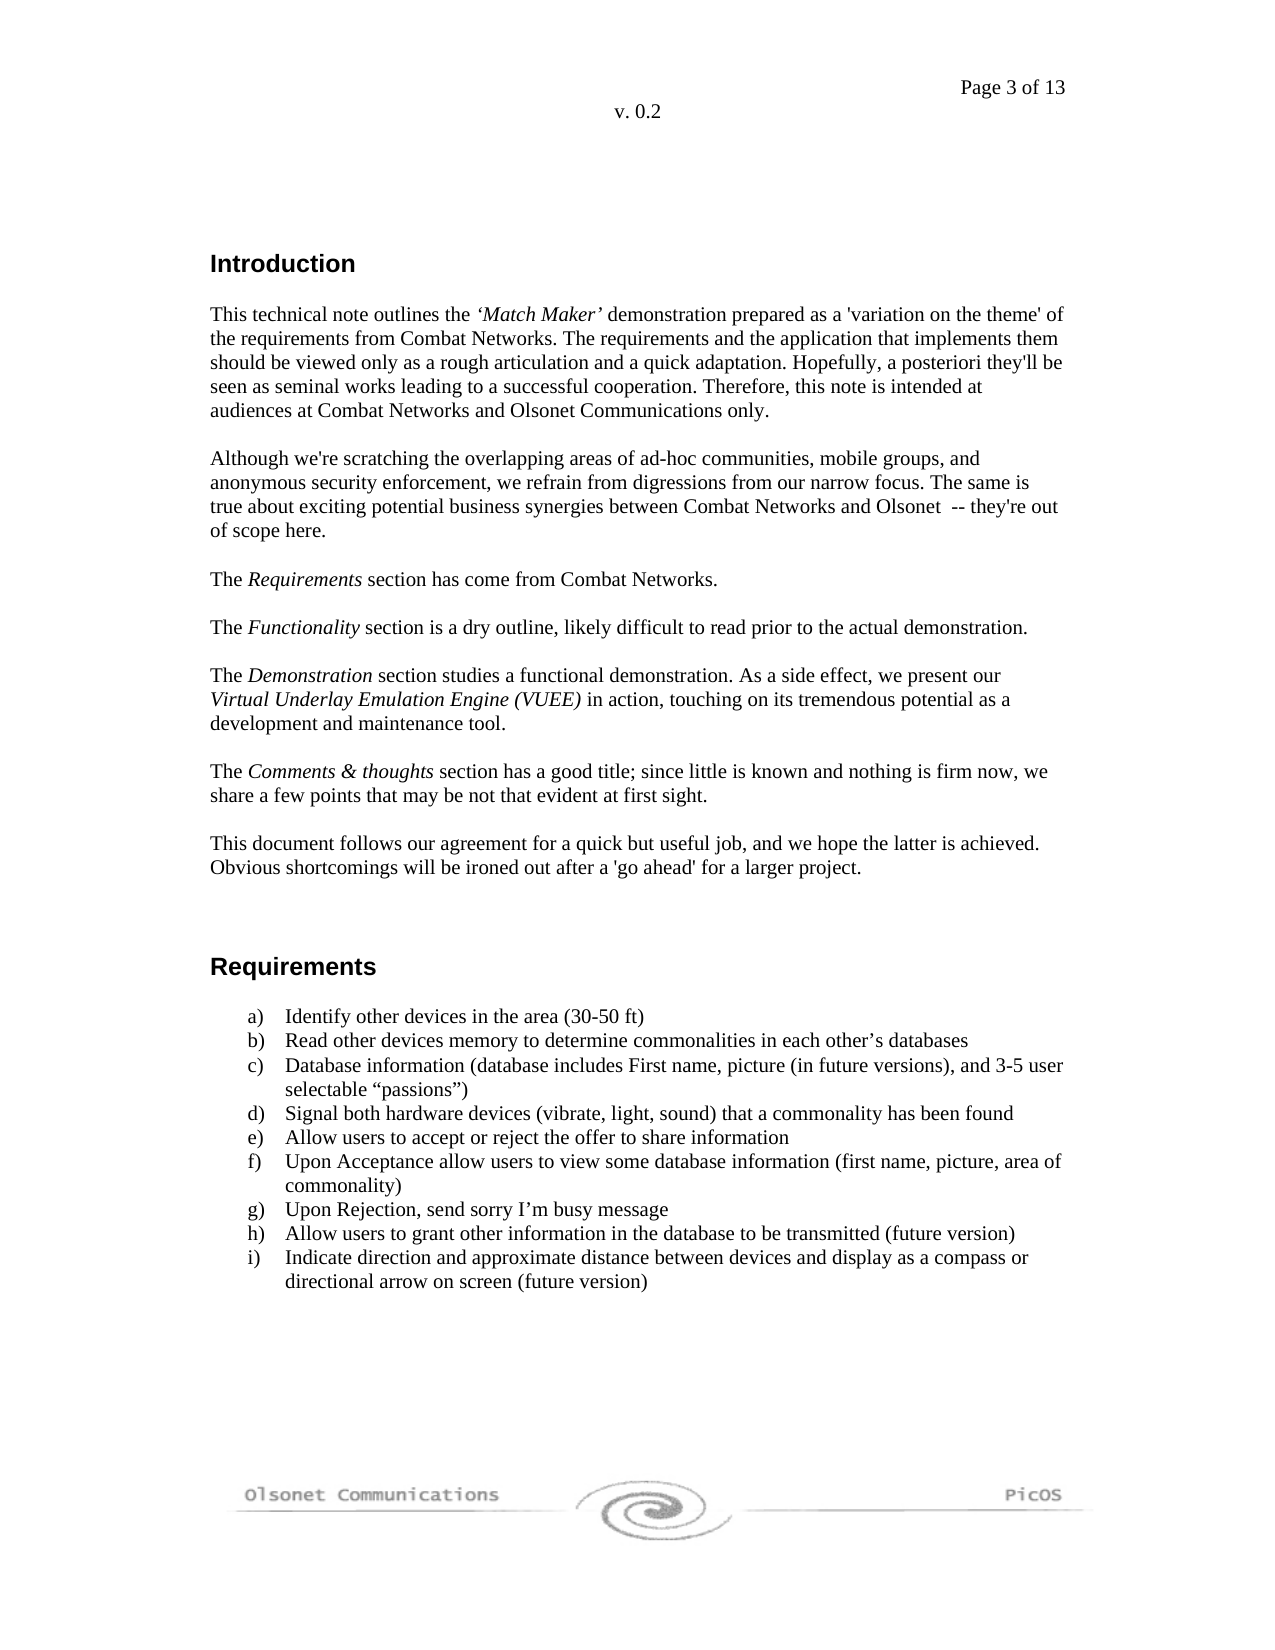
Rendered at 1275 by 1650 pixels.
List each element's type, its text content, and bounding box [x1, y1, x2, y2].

list Read other devices memory to determine commonalities in each other’s databases [247, 1028, 1065, 1052]
text This technical note outlines the ‘Match Maker’ demonstration prepared as a 'variation on the theme' of the requirements from Combat Networks. The requirements and the application that implements them should be viewed only as a rough articulation and a quick adaptation. Hopefully, a posteriori they'll be seen as seminal works leading to a successful cooperation. Therefore, this note is intended at audiences at Combat Networks and Olsonet Communications only. [210, 302, 1065, 422]
list Allow users to grant other information in the database to be transmitted (future version) [247, 1221, 1065, 1245]
list Allow users to accept or reject the offer to share information [247, 1125, 1065, 1149]
subtitle Requirements [210, 952, 1065, 980]
list Upon Rejection, send sorry I’m busy message [247, 1197, 1065, 1221]
text The Requirements section has come from Combat Networks. [210, 567, 1065, 591]
text The Comments & thoughts section has a good title; since little is known and nothing is firm now, we share a few points that may be not that evident at first sight. [210, 759, 1065, 807]
list Database information (database includes First name, picture (in future versions), and 3-5 user selectable “passions”) [247, 1052, 1065, 1101]
subtitle Introduction [210, 249, 1065, 278]
list Signal both hardware devices (vibrate, light, sound) that a commonality has been found [247, 1101, 1065, 1125]
list Upon Acceptance allow users to view some database information (first name, picture, area of commonality) [247, 1149, 1065, 1197]
text Although we're scratching the overlapping areas of ad-hoc communities, mobile groups, and anonymous security enforcement, we refrain from digressions from our narrow focus. The same is true about exciting potential business synergies between Combat Networks and Olsonet -- they're out of scope here. [210, 446, 1065, 542]
text The Demonstration section studies a functional demonstration. As a side effect, we present our Virtual Underlay Emulation Engine (VUEE) in action, touching on its tremendous potential as a development and maintenance tool. [210, 663, 1065, 735]
list Indicate direction and approximate distance between devices and display as a compass or directional arrow on screen (future version) [247, 1245, 1065, 1293]
text This document follows our agreement for a quick but useful job, and we hope the latter is achieved. Obvious shortcomings will be ironed out after a 'go ahead' for a larger project. [210, 831, 1065, 879]
list Identify other devices in the area (30-50 ft) [247, 1004, 1065, 1028]
picture [226, 1464, 1094, 1566]
text The Functionality section is a dry outline, likely difficult to read prior to the actual demonstration. [210, 615, 1065, 639]
